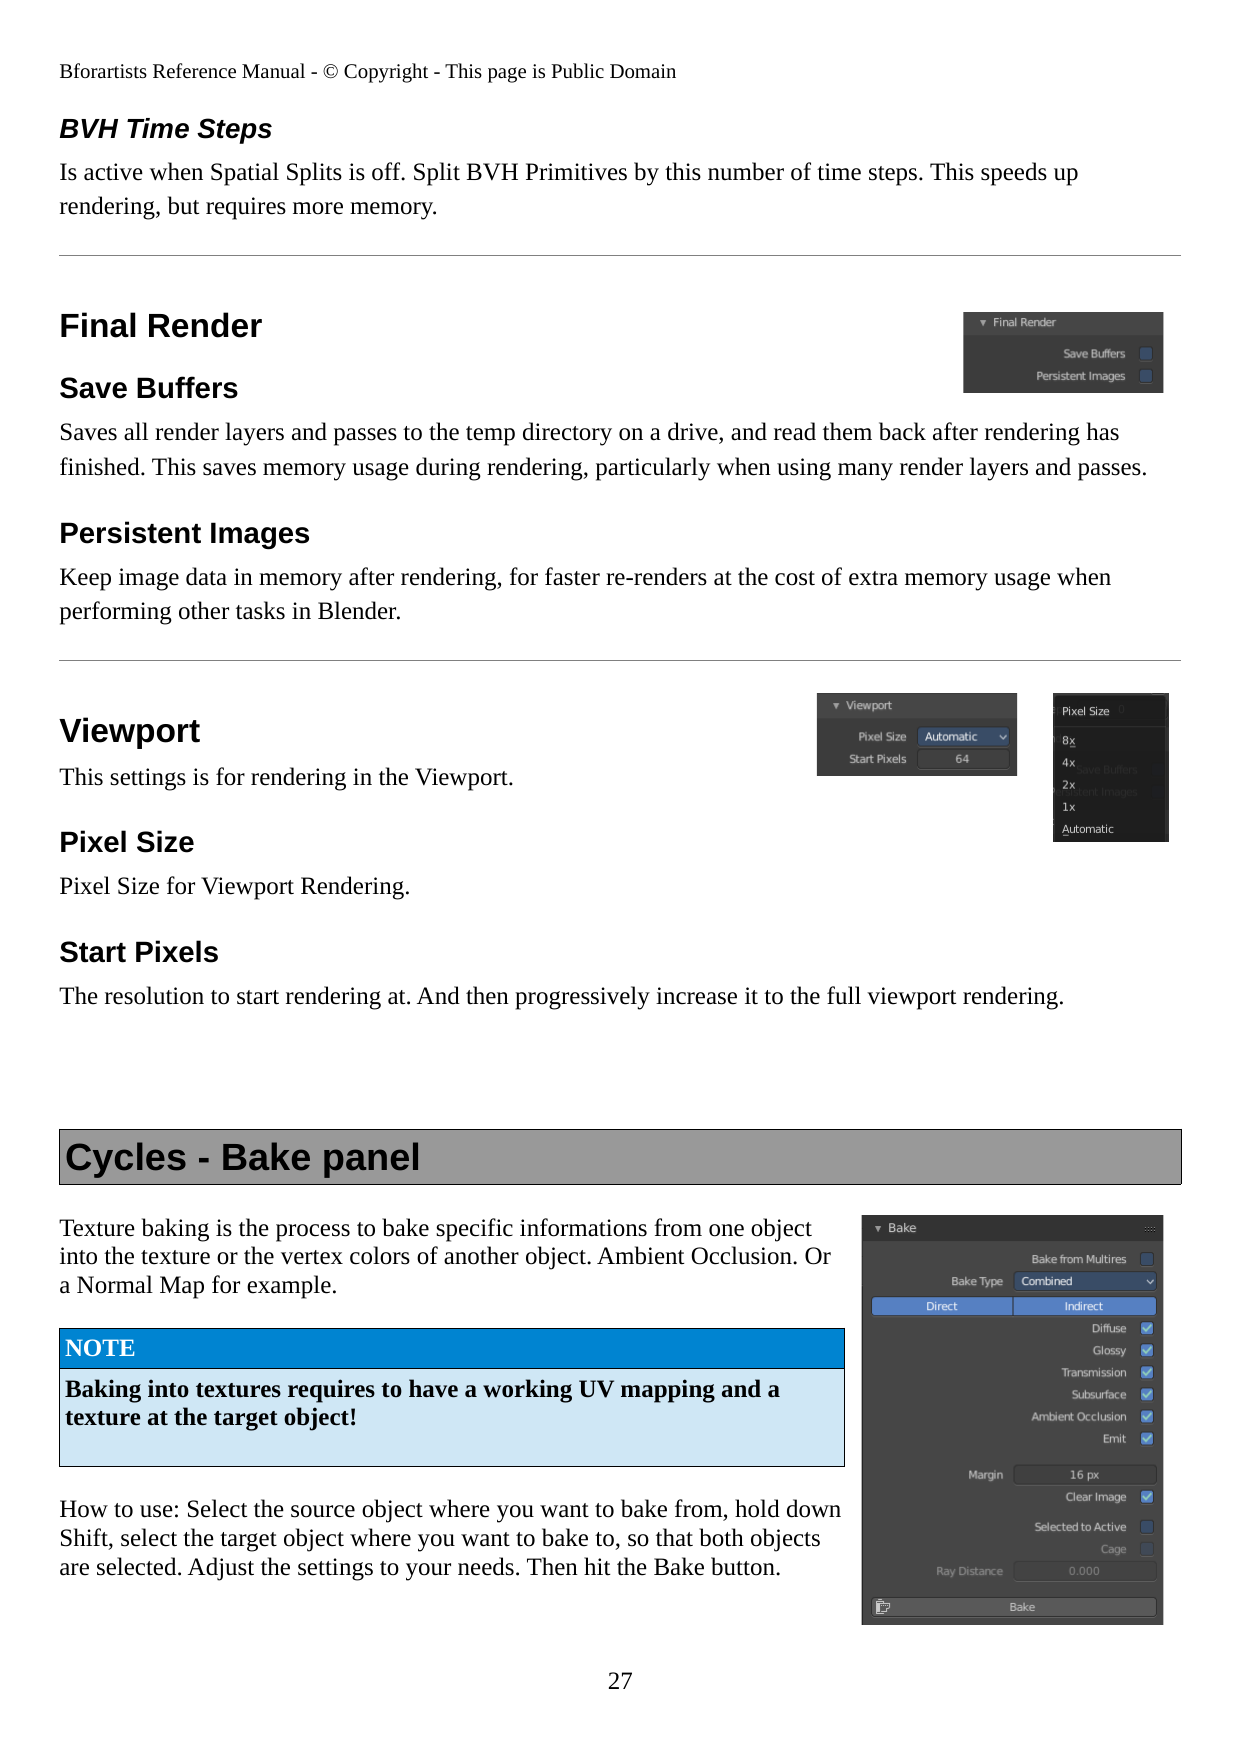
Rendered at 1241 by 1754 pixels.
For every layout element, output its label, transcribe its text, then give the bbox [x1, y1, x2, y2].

subtitle [1169, 710, 1181, 749]
subtitle Final Render [59, 306, 1181, 344]
subtitle Save Buffers [59, 371, 1181, 405]
text Saves all render layers and passes to the temp directory on a drive, and read them back after rendering has finished. This saves memory usage during rendering, particularly when using many render layers and passes. [59, 417, 1181, 481]
table_cell Baking into textures requires to have a working UV mapping and a texture at the target object! [60, 1369, 844, 1466]
subtitle Start Pixels [59, 935, 1181, 969]
text The resolution to start rendering at. And then progressively increase it to the full viewport rendering. [59, 981, 1181, 1010]
picture [963, 312, 1164, 393]
text Keep image data in memory after rendering, for faster re-renders at the cost of extra memory usage when performing other tasks in Blender. [59, 562, 1181, 625]
text Texture baking is the process to bake specific informations from one object into the texture or the vertex colors of another object. Ambient Occlusion. Or a Normal Map for example. [59, 1213, 1181, 1299]
table_header Cycles - Bake panel [60, 1130, 1181, 1184]
subtitle BVH Time Steps [59, 113, 1181, 144]
table_header NOTE [60, 1329, 844, 1368]
picture [1053, 693, 1169, 842]
text How to use: Select the source object where you want to bake from, hold down Shift, select the target object where you want to bake to, so that both objects are selected. Adjust the settings to your needs. Then hit the Bake button. [59, 1494, 861, 1581]
picture [816, 693, 1018, 776]
subtitle Pixel Size [59, 825, 1181, 859]
text This settings is for rendering in the Viewport. [59, 762, 1053, 790]
subtitle [1018, 710, 1053, 749]
picture [861, 1215, 1164, 1625]
subtitle Viewport [59, 710, 816, 749]
text Is active when Spatial Splits is off. Split BVH Primitives by this number of time steps. This speeds up rendering, but requires more memory. [59, 157, 1181, 220]
text Pixel Size for Viewport Rendering. [59, 871, 1181, 900]
subtitle Persistent Images [59, 516, 1181, 549]
